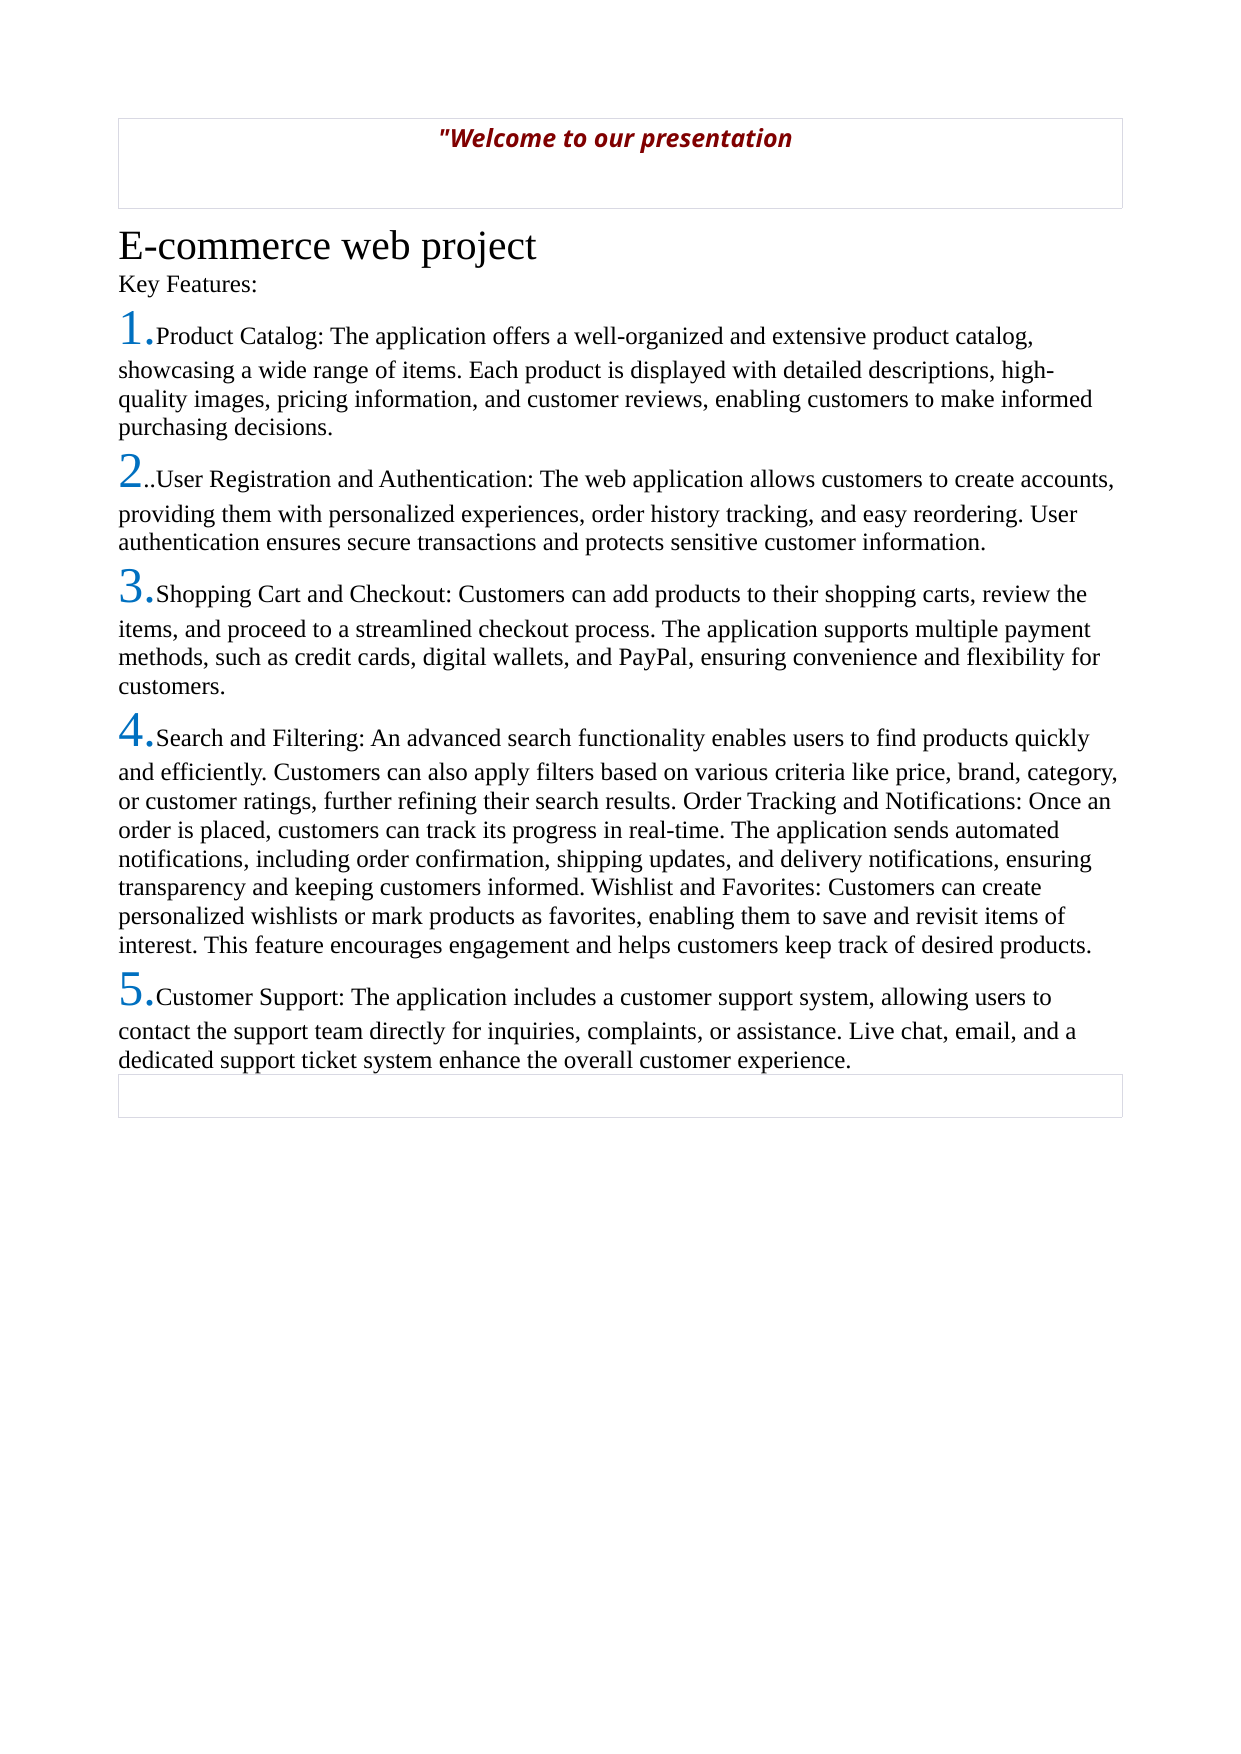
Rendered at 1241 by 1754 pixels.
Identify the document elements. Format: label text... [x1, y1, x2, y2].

text 3.Shopping Cart and Checkout: Customers can add products to their shopping carts, review the items, and proceed to a streamlined checkout process. The application supports multiple payment methods, such as credit cards, digital wallets, and PayPal, ensuring convenience and flexibility for customers. [118, 556, 1122, 700]
text 1.Product Catalog: The application offers a well-organized and extensive product catalog, showcasing a wide range of items. Each product is displayed with detailed descriptions, high-quality images, pricing information, and customer reviews, enabling customers to make informed purchasing decisions. [118, 297, 1122, 441]
text E-commerce web project [118, 221, 1122, 269]
text 2..User Registration and Authentication: The web application allows customers to create accounts, providing them with personalized experiences, order history tracking, and easy reordering. User authentication ensures secure transactions and protects sensitive customer information. [118, 441, 1122, 556]
text 4.Search and Filtering: An advanced search functionality enables users to find products quickly and efficiently. Customers can also apply filters based on various criteria like price, brand, category, or customer ratings, further refining their search results. Order Tracking and Notifications: Once an order is placed, customers can track its progress in real-time. The application sends automated notifications, including order confirmation, shipping updates, and delivery notifications, ensuring transparency and keeping customers informed. Wishlist and Favorites: Customers can create personalized wishlists or mark products as favorites, enabling them to save and revisit items of interest. This feature encourages engagement and helps customers keep track of desired products. 5.Customer Support: The application includes a customer support system, allowing users to contact the support team directly for inquiries, complaints, or assistance. Live chat, email, and a dedicated support ticket system enhance the overall customer experience. [118, 700, 1122, 1074]
text Key Features: [118, 269, 1122, 297]
text "Welcome to our presentation [119, 119, 1122, 155]
